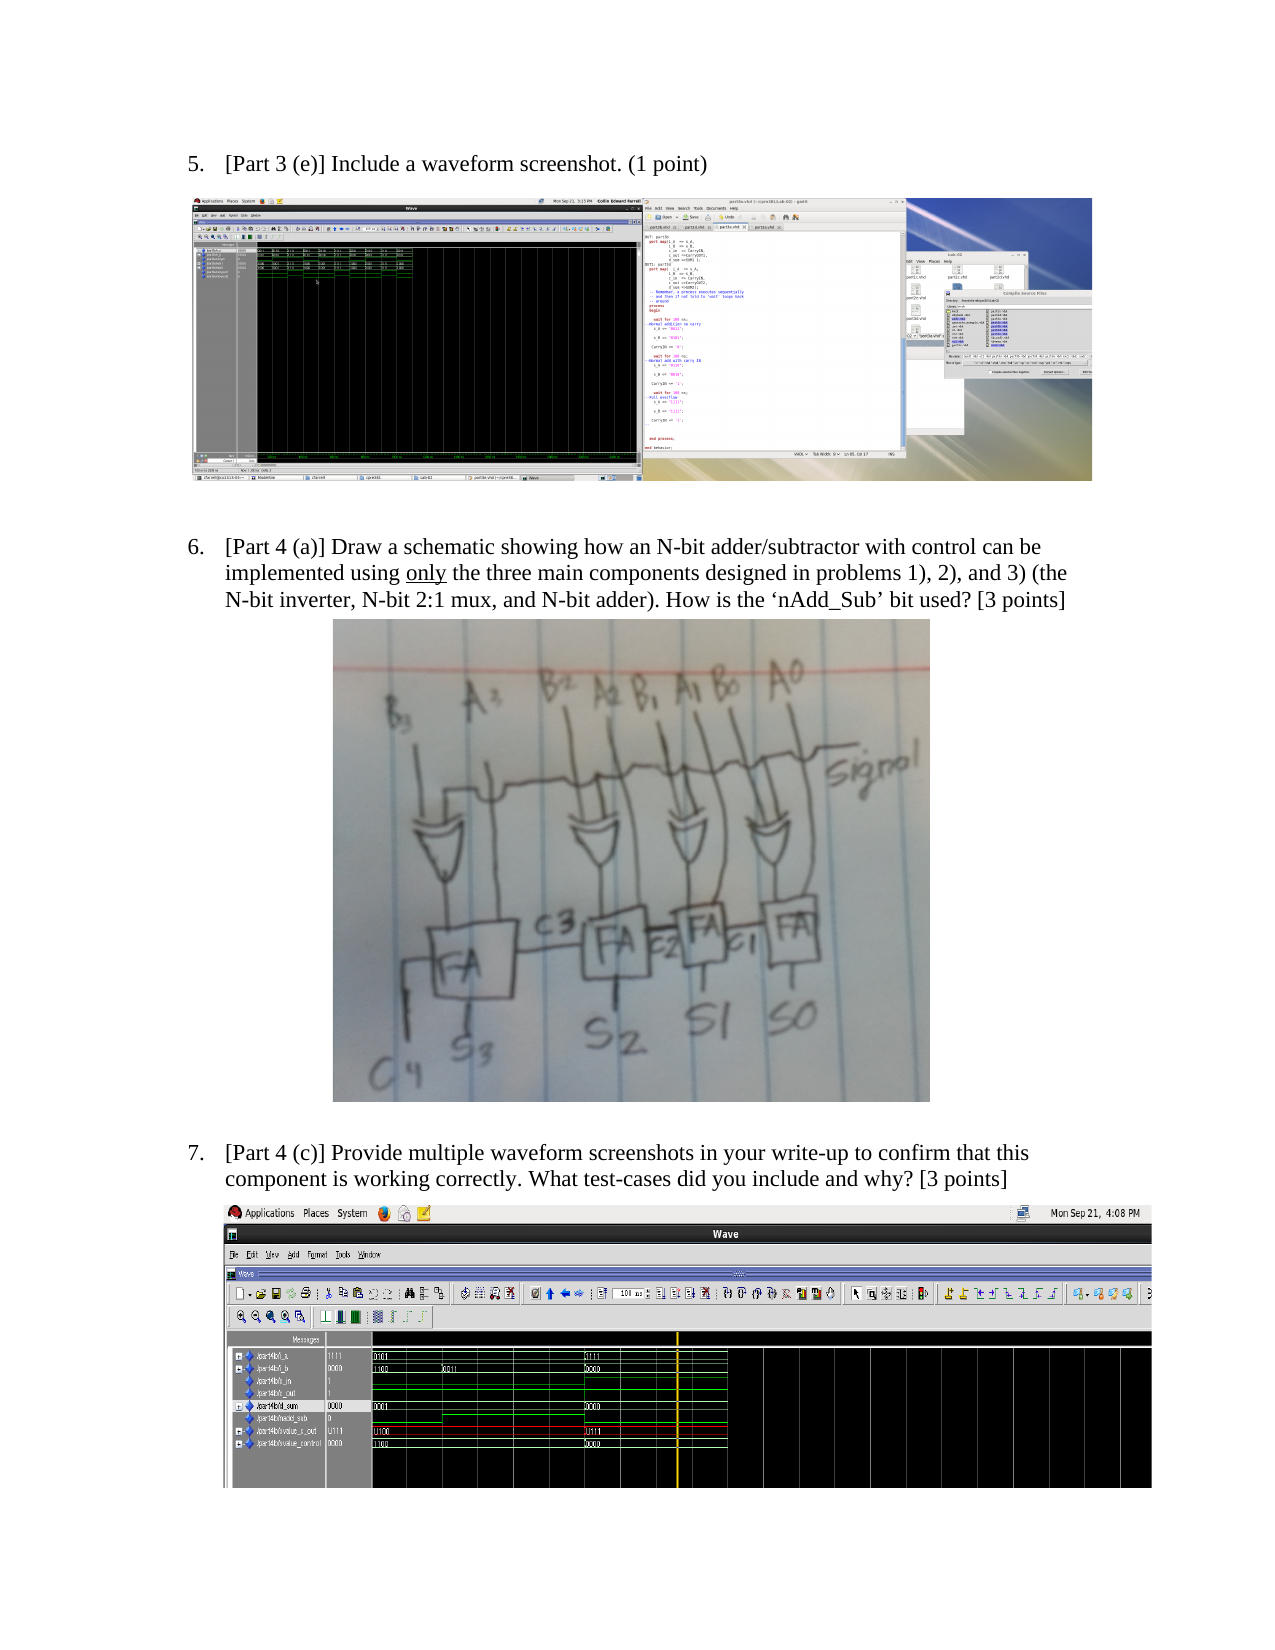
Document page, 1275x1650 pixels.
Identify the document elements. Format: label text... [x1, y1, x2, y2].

picture [466, 619, 930, 1102]
picture [192, 198, 1093, 481]
list [Part 4 (a)] Draw a schematic showing how an N-bit adder/subtractor with control can be implemented using only the three main components designed in problems 1), 2), and 3) (the N-bit inverter, N-bit 2:1 mux, and N-bit adder). How is the ‘nAdd_Sub’ bit used? [3 points] [187, 533, 1087, 612]
list [Part 4 (c)] Provide multiple waveform screenshots in your write-up to confirm that this component is working correctly. What test-cases did you include and why? [3 points] [187, 1139, 1087, 1192]
list [Part 3 (e)] Include a waveform screenshot. (1 point) [187, 150, 1087, 176]
